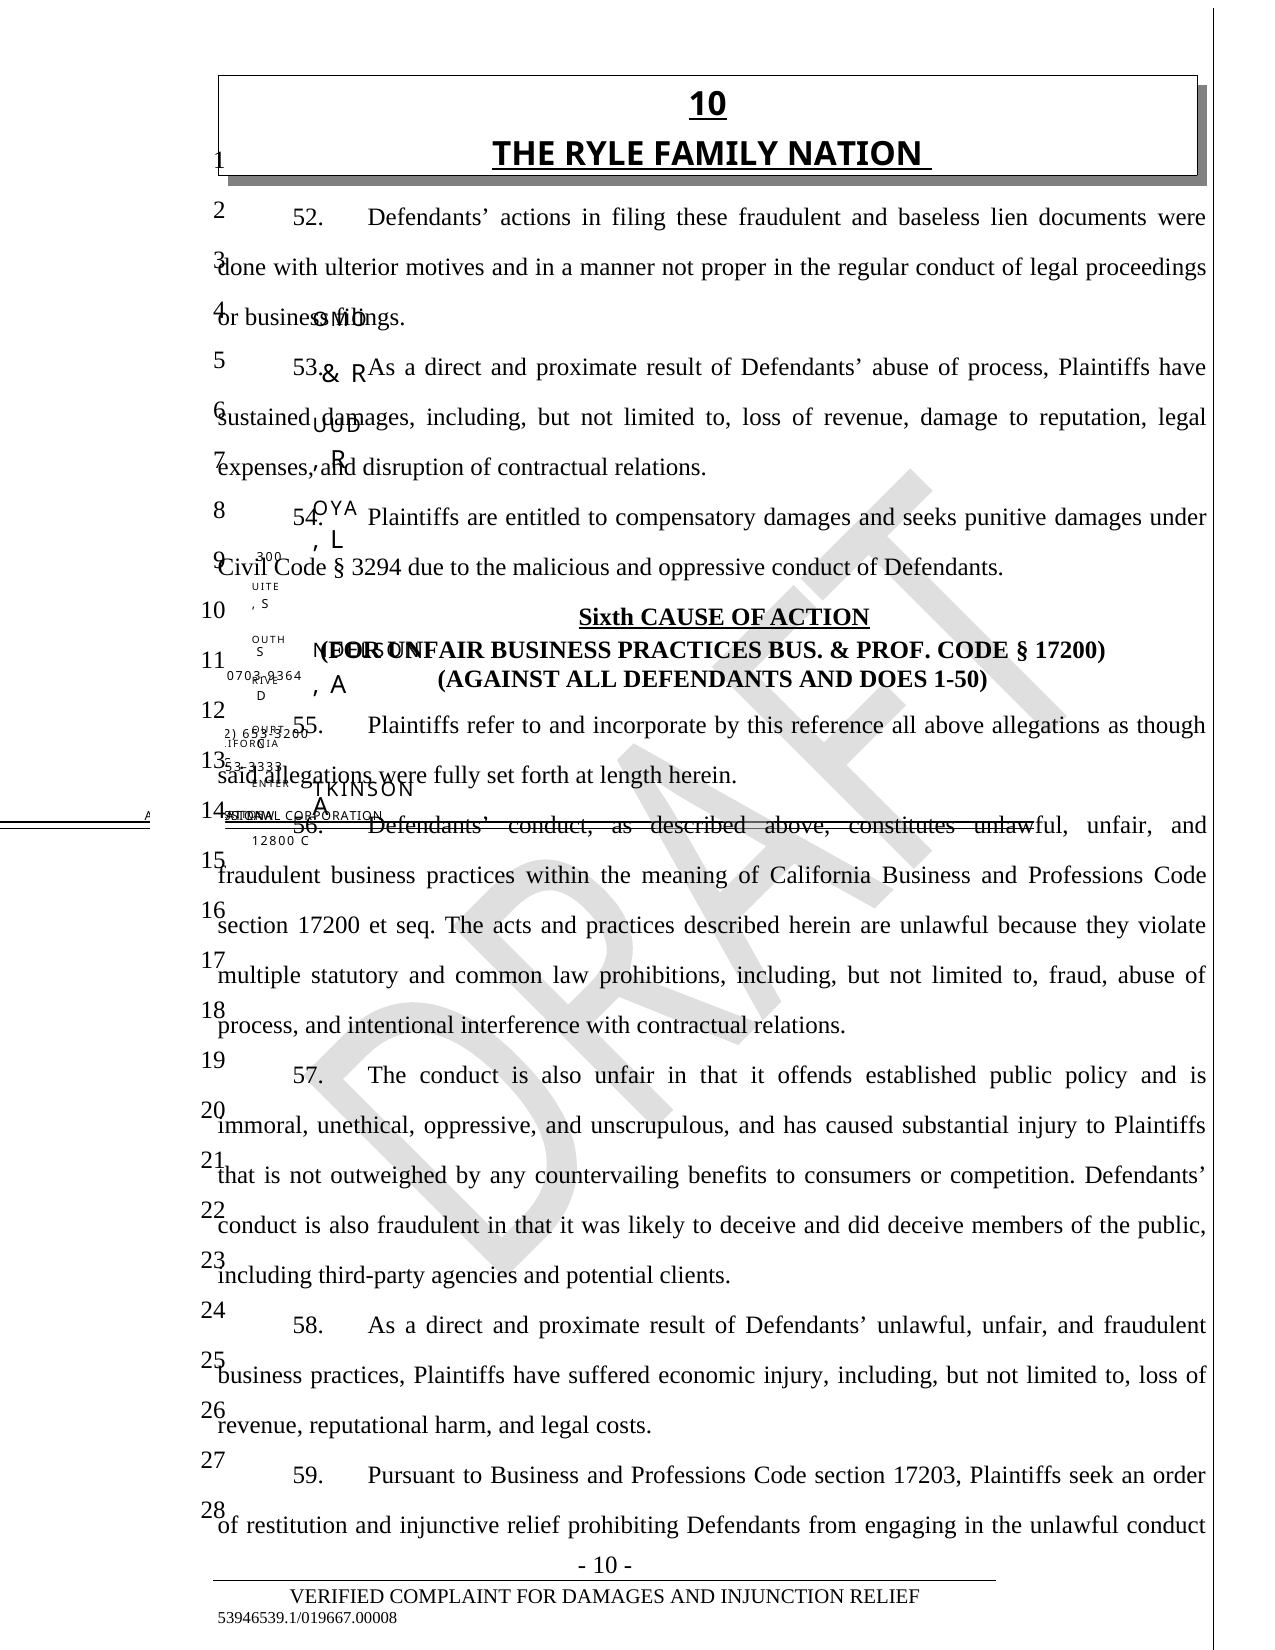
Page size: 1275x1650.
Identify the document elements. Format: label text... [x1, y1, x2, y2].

list Plaintiffs are entitled to compensatory damages and seeks punitive damages under Civil Code § 3294 due to the malicious and oppressive conduct of Defendants. [217, 486, 1207, 586]
list Pursuant to Business and Professions Code section 17203, Plaintiffs seek an order of restitution and injunctive relief prohibiting Defendants from engaging in the unlawful conduct described herein, and requiring them to remove all fraudulent filings and cease further interference with Plaintiffs’ business activities. [217, 1443, 1207, 1543]
list Plaintiffs refer to and incorporate by this reference all above allegations as though said allegations were fully set forth at length herein. [217, 693, 1207, 793]
list As a direct and proximate result of Defendants’ abuse of process, Plaintiffs have sustained damages, including, but not limited to, loss of revenue, damage to reputation, legal expenses, and disruption of contractual relations. [217, 336, 1207, 486]
subtitle (AGAINST ALL DEFENDANTS AND DOES 1-50) [217, 664, 1207, 693]
list Defendants’ actions in filing these fraudulent and baseless lien documents were done with ulterior motives and in a manner not proper in the regular conduct of legal proceedings or business filings. [217, 186, 1207, 336]
subtitle (FOR UNFAIR BUSINESS PRACTICES BUS. & PROF. CODE § 17200) [217, 636, 1207, 664]
list As a direct and proximate result of Defendants’ unlawful, unfair, and fraudulent business practices, Plaintiffs have suffered economic injury, including, but not limited to, loss of revenue, reputational harm, and legal costs. [217, 1293, 1207, 1443]
list The conduct is also unfair in that it offends established public policy and is immoral, unethical, oppressive, and unscrupulous, and has caused substantial injury to Plaintiffs that is not outweighed by any countervailing benefits to consumers or competition. Defendants’ conduct is also fraudulent in that it was likely to deceive and did deceive members of the public, including third-party agencies and potential clients. [217, 1043, 1207, 1293]
list Defendants’ conduct, as described above, constitutes unlawful, unfair, and fraudulent business practices within the meaning of California Business and Professions Code section 17200 et seq. The acts and practices described herein are unlawful because they violate multiple statutory and common law prohibitions, including, but not limited to, fraud, abuse of process, and intentional interference with contractual relations. [217, 793, 1207, 1043]
